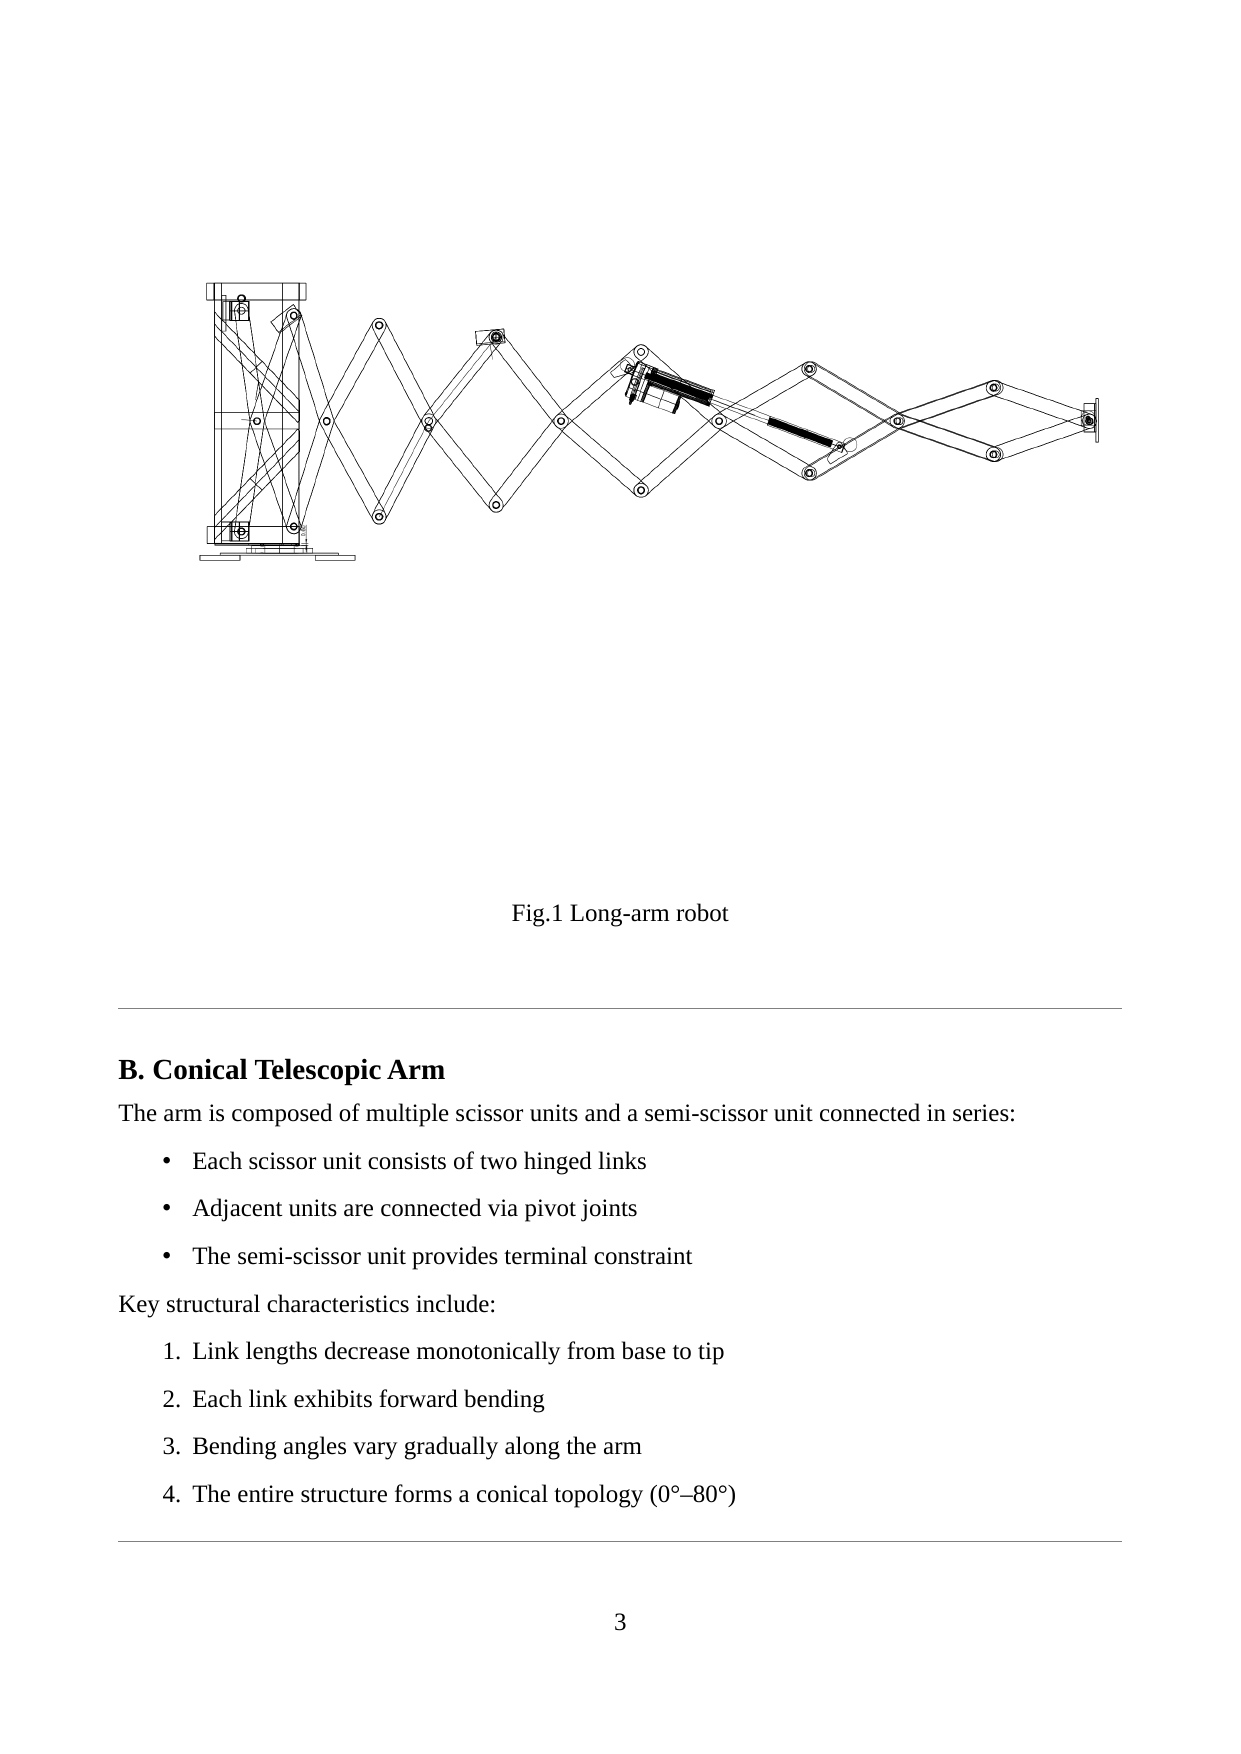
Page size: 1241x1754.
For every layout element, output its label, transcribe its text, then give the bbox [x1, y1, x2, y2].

list Bending angles vary gradually along the arm [162, 1431, 1122, 1460]
list Each link exhibits forward bending [162, 1384, 1122, 1413]
list Each scissor unit consists of two hinged links [162, 1146, 1122, 1174]
list The entire structure forms a conical topology (0°–80°) [162, 1479, 1122, 1508]
text Key structural characteristics include: [118, 1289, 1122, 1317]
text Fig.1 Long-arm robot [118, 894, 1122, 927]
list Link lengths decrease monotonically from base to tip [162, 1336, 1122, 1365]
list The semi-scissor unit provides terminal constraint [162, 1241, 1122, 1270]
subtitle B. Conical Telescopic Arm [118, 1052, 1122, 1086]
picture [118, 118, 1123, 894]
text The arm is composed of multiple scissor units and a semi-scissor unit connected in series: [118, 1098, 1122, 1127]
list Adjacent units are connected via pivot joints [162, 1193, 1122, 1222]
